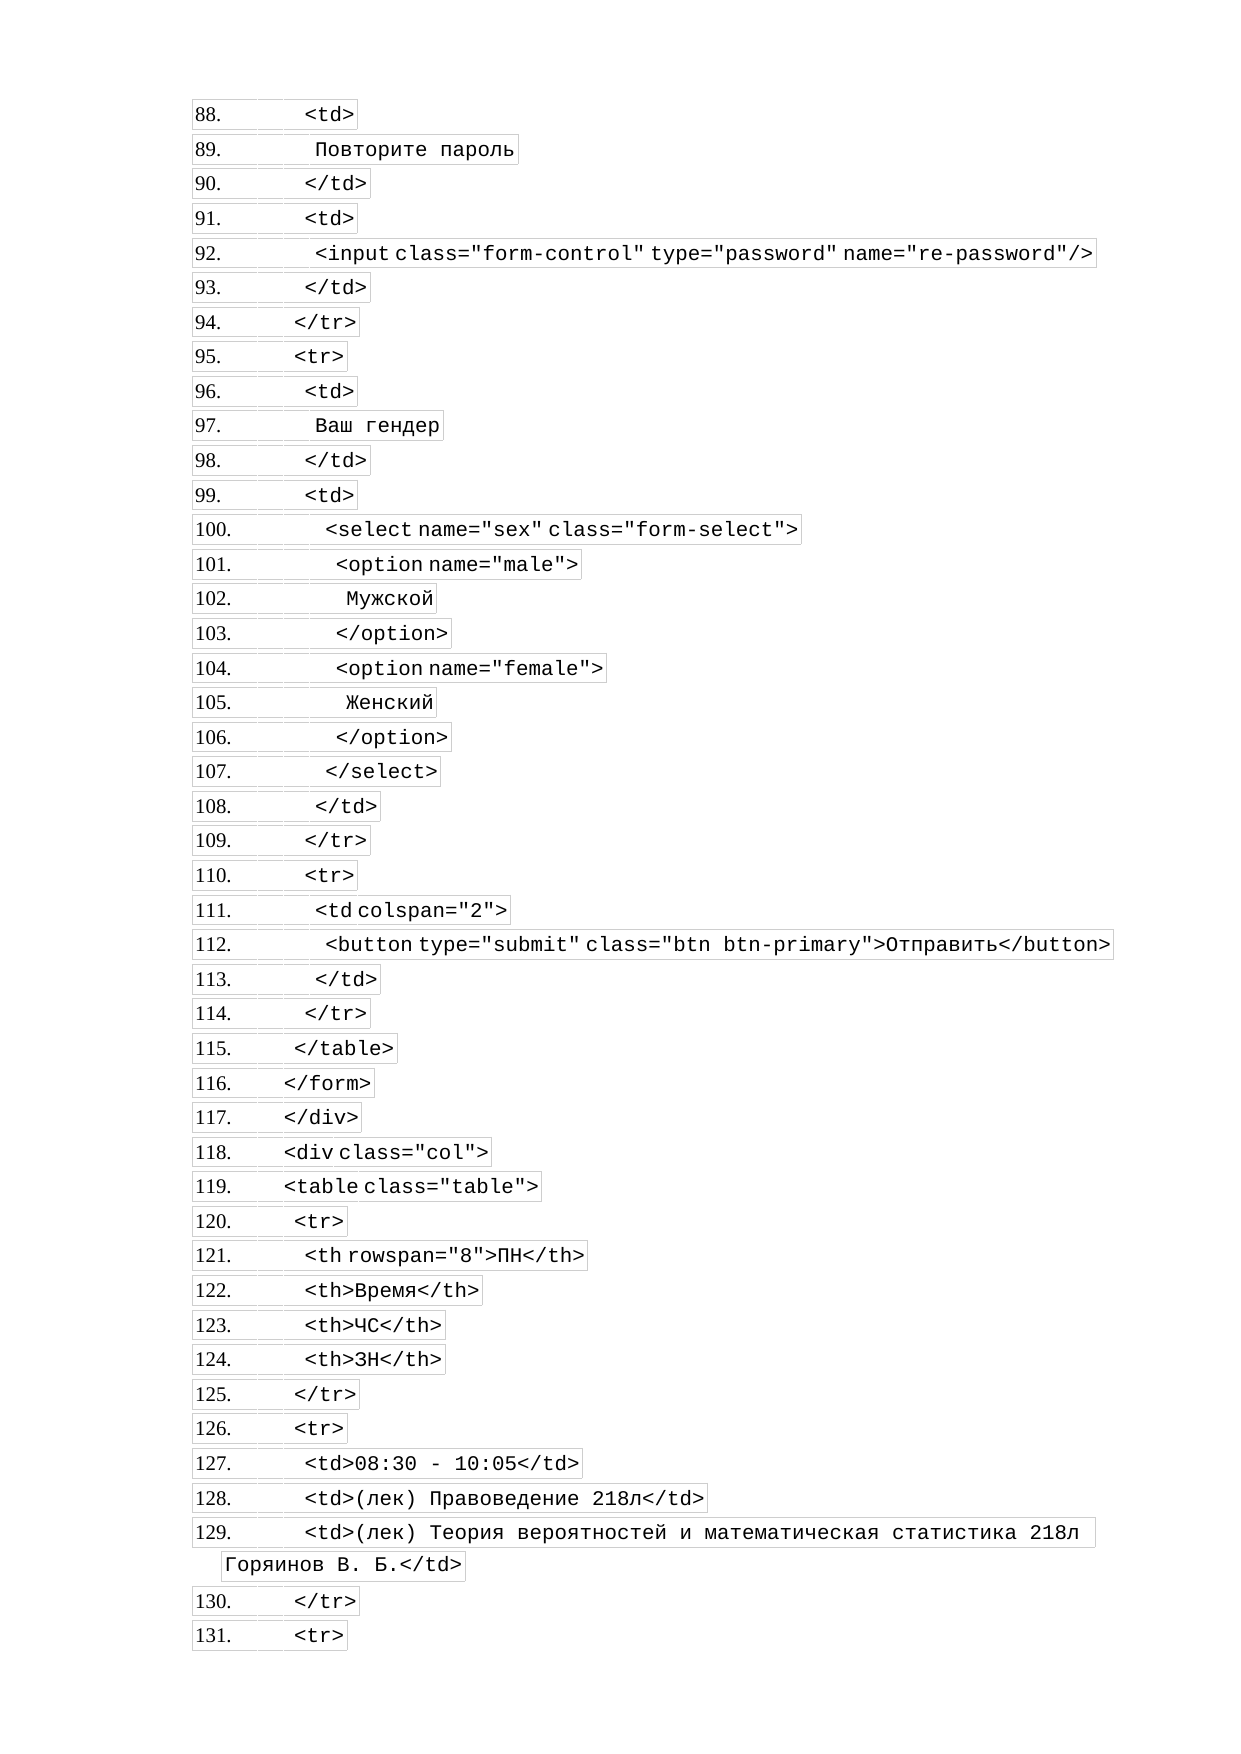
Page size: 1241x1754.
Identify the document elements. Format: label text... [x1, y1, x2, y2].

list Ваш гендер [193, 411, 443, 440]
list [444, 410, 1181, 440]
list [708, 1482, 1181, 1512]
list Женский [193, 688, 436, 717]
list [358, 203, 1181, 233]
list [446, 1344, 1181, 1374]
list <th>ЧС</th> [193, 1311, 445, 1339]
list [441, 756, 1181, 786]
list <tr> [193, 1207, 347, 1236]
list <td> [193, 481, 357, 509]
list [483, 1275, 1181, 1305]
list [492, 1137, 1181, 1167]
list <select name="sex" class="form-select"> [193, 515, 801, 544]
list [1097, 237, 1181, 267]
list [358, 376, 1181, 406]
list [360, 1379, 1181, 1409]
list [360, 1586, 1181, 1616]
list </td> [193, 273, 370, 302]
list <tr> [193, 1414, 347, 1443]
list [519, 134, 1181, 164]
list <option name="male"> [193, 550, 581, 579]
list [375, 1067, 1181, 1097]
list </form> [193, 1069, 374, 1097]
list Повторите пароль [193, 135, 518, 164]
list [381, 791, 1181, 821]
list </tr> [193, 999, 370, 1028]
list [542, 1171, 1181, 1201]
list [511, 894, 1181, 924]
list [348, 1620, 1181, 1650]
list </td> [193, 169, 370, 198]
list <td>08:30 - 10:05</td> [193, 1449, 582, 1478]
list </tr> [193, 826, 370, 855]
list <th>Время</th> [193, 1276, 482, 1305]
list [583, 1448, 1181, 1478]
list </table> [193, 1034, 397, 1063]
list [348, 1206, 1181, 1236]
list [371, 168, 1181, 198]
list </div> [193, 1103, 361, 1132]
list </td> [193, 965, 380, 994]
list <input class="form-control" type="password" name="re-password"/> [193, 239, 1096, 267]
list [437, 687, 1181, 717]
list [371, 445, 1181, 475]
list <th>ЗН</th> [193, 1345, 445, 1374]
list <td> [193, 204, 357, 233]
list <option name="female"> [193, 654, 606, 682]
list [452, 618, 1181, 648]
list [802, 514, 1181, 544]
list <table class="table"> [193, 1172, 541, 1201]
list </tr> [193, 308, 359, 336]
list [446, 1309, 1181, 1339]
list [452, 722, 1181, 752]
list [371, 272, 1181, 302]
list <td> [193, 100, 357, 129]
list </option> [193, 723, 451, 751]
list <button type="submit" class="btn btn-primary">Отправить</button> [193, 930, 1113, 959]
list <td> [193, 377, 357, 406]
list <th rowspan="8">ПН</th> [193, 1241, 587, 1270]
list [360, 307, 1181, 337]
list [437, 583, 1181, 613]
list </option> [193, 619, 451, 648]
list [362, 1102, 1181, 1132]
list [358, 860, 1181, 890]
list [348, 1413, 1181, 1443]
list [371, 825, 1181, 855]
list </td> [193, 446, 370, 475]
list [358, 479, 1181, 509]
list [371, 998, 1181, 1028]
list [381, 964, 1181, 994]
list <tr> [193, 1621, 347, 1650]
list Мужской [193, 584, 436, 613]
list [607, 652, 1181, 682]
list <td>(лек) Теория вероятностей и математическая статистика 218л Горяинов В. Б.</td> [192, 1517, 1181, 1581]
list <tr> [193, 861, 357, 890]
list [358, 99, 1181, 129]
list <div class="col"> [193, 1138, 491, 1166]
list </tr> [193, 1587, 359, 1615]
list [348, 341, 1181, 371]
list <td colspan="2"> [193, 896, 510, 924]
list [1114, 929, 1181, 959]
list </select> [193, 757, 440, 786]
list [398, 1033, 1181, 1063]
list [582, 549, 1181, 579]
list </td> [193, 792, 380, 821]
list </tr> [193, 1380, 359, 1409]
list <td>(лек) Правоведение 218л</td> [193, 1484, 707, 1512]
list [588, 1240, 1181, 1270]
list <tr> [193, 342, 347, 371]
